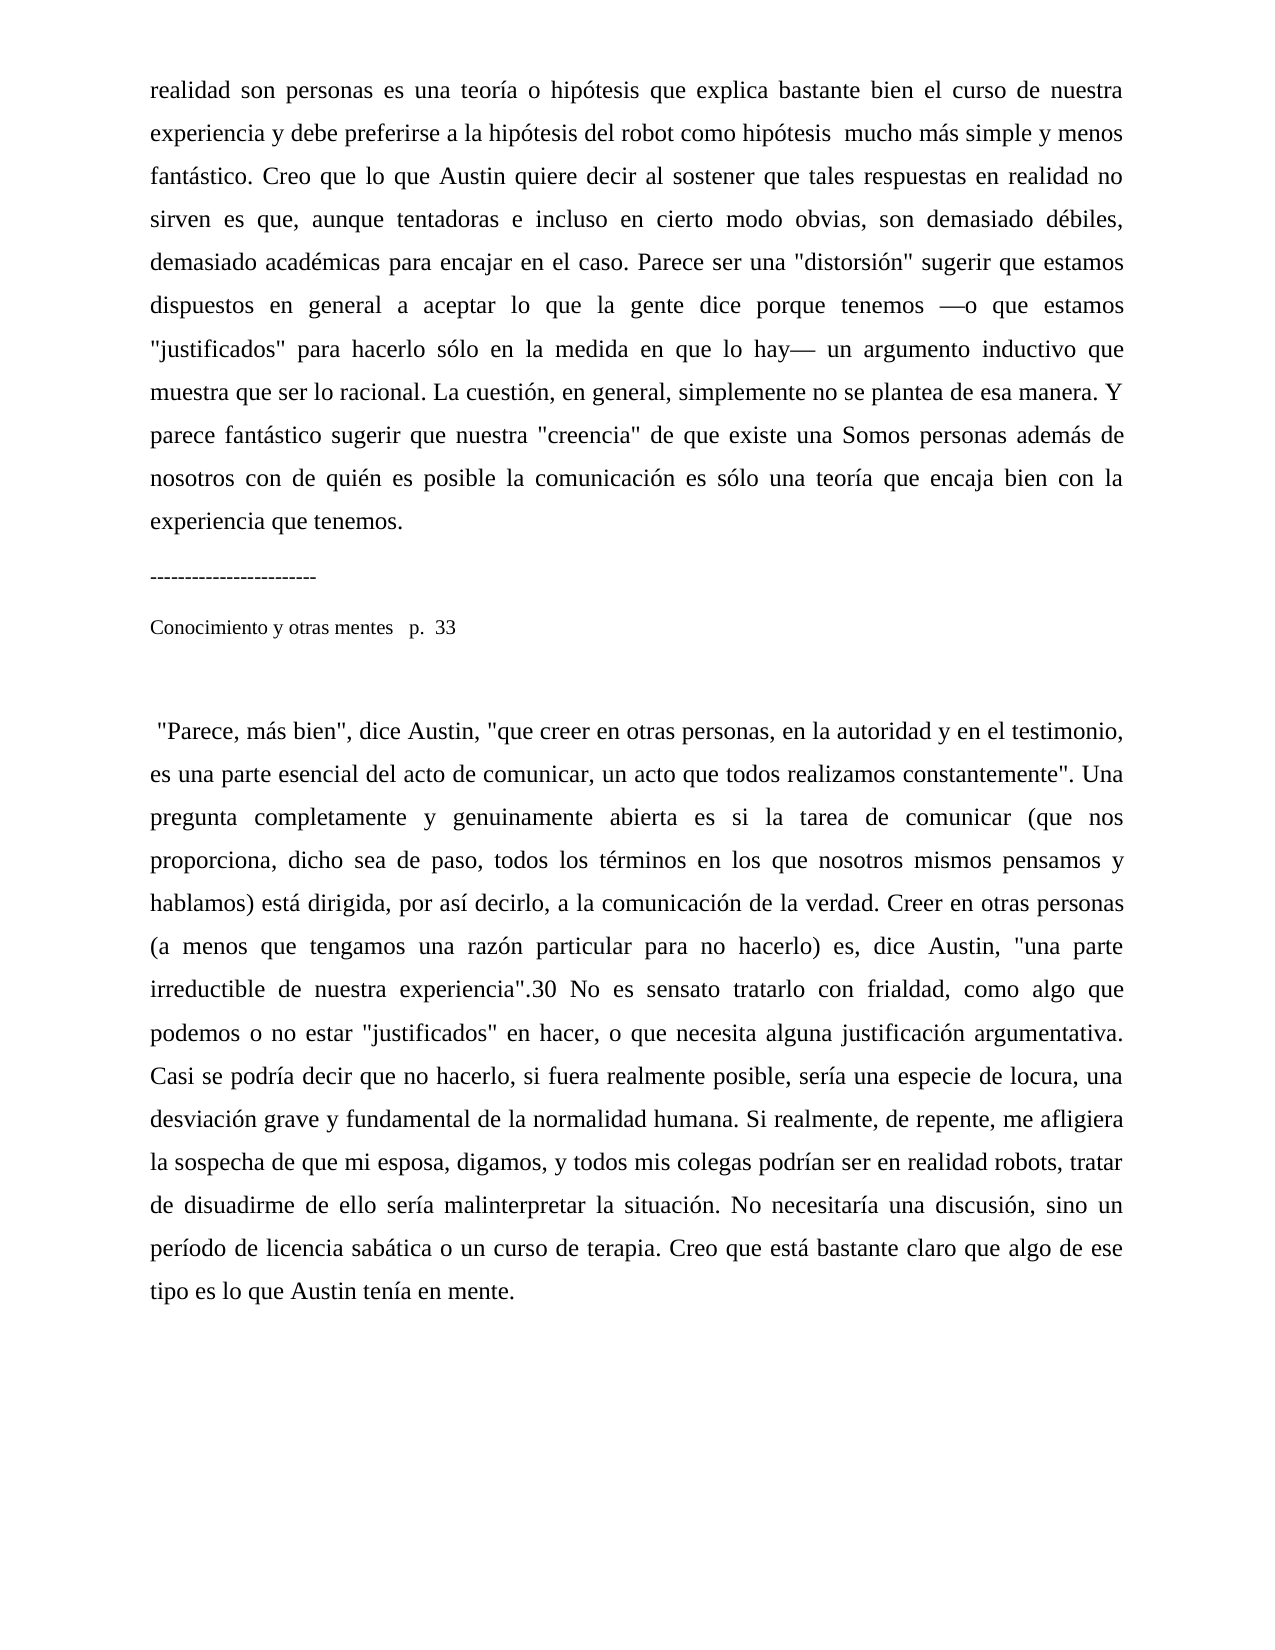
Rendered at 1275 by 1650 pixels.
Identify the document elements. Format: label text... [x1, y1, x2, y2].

text realidad son personas es una teoría o hipótesis que explica bastante bien el curso de nuestra experiencia y debe preferirse a la hipótesis del robot como hipótesis mucho más simple y menos fantástico. Creo que lo que Austin quiere decir al sostener que tales respuestas en realidad no sirven es que, aunque tentadoras e incluso en cierto modo obvias, son demasiado débiles, demasiado académicas para encajar en el caso. Parece ser una "distorsión" sugerir que estamos dispuestos en general a aceptar lo que la gente dice porque tenemos —o que estamos "justificados" para hacerlo sólo en la medida en que lo hay— un argumento inductivo que muestra que ser lo racional. La cuestión, en general, simplemente no se plantea de esa manera. Y parece fantástico sugerir que nuestra "creencia" de que existe una Somos personas además de nosotros con de quién es posible la comunicación es sólo una teoría que encaja bien con la experiencia que tenemos. [150, 75, 1125, 535]
text ------------------------ [150, 564, 1125, 588]
text "Parece, más bien", dice Austin, "que creer en otras personas, en la autoridad y en el testimonio, es una parte esencial del acto de comunicar, un acto que todos realizamos constantemente". Una pregunta completamente y genuinamente abierta es si la tarea de comunicar (que nos proporciona, dicho sea de paso, todos los términos en los que nosotros mismos pensamos y hablamos) está dirigida, por así decirlo, a la comunicación de la verdad. Creer en otras personas (a menos que tengamos una razón particular para no hacerlo) es, dice Austin, "una parte irreductible de nuestra experiencia".30 No es sensato tratarlo con frialdad, como algo que podemos o no estar "justificados" en hacer, o que necesita alguna justificación argumentativa. Casi se podría decir que no hacerlo, si fuera realmente posible, sería una especie de locura, una desviación grave y fundamental de la normalidad humana. Si realmente, de repente, me afligiera la sospecha de que mi esposa, digamos, y todos mis colegas podrían ser en realidad robots, tratar de disuadirme de ello sería malinterpretar la situación. No necesitaría una discusión, sino un período de licencia sabática o un curso de terapia. Creo que está bastante claro que algo de ese tipo es lo que Austin tenía en mente. [150, 716, 1125, 1305]
text Conocimiento y otras mentes p. 33 [150, 614, 1125, 639]
